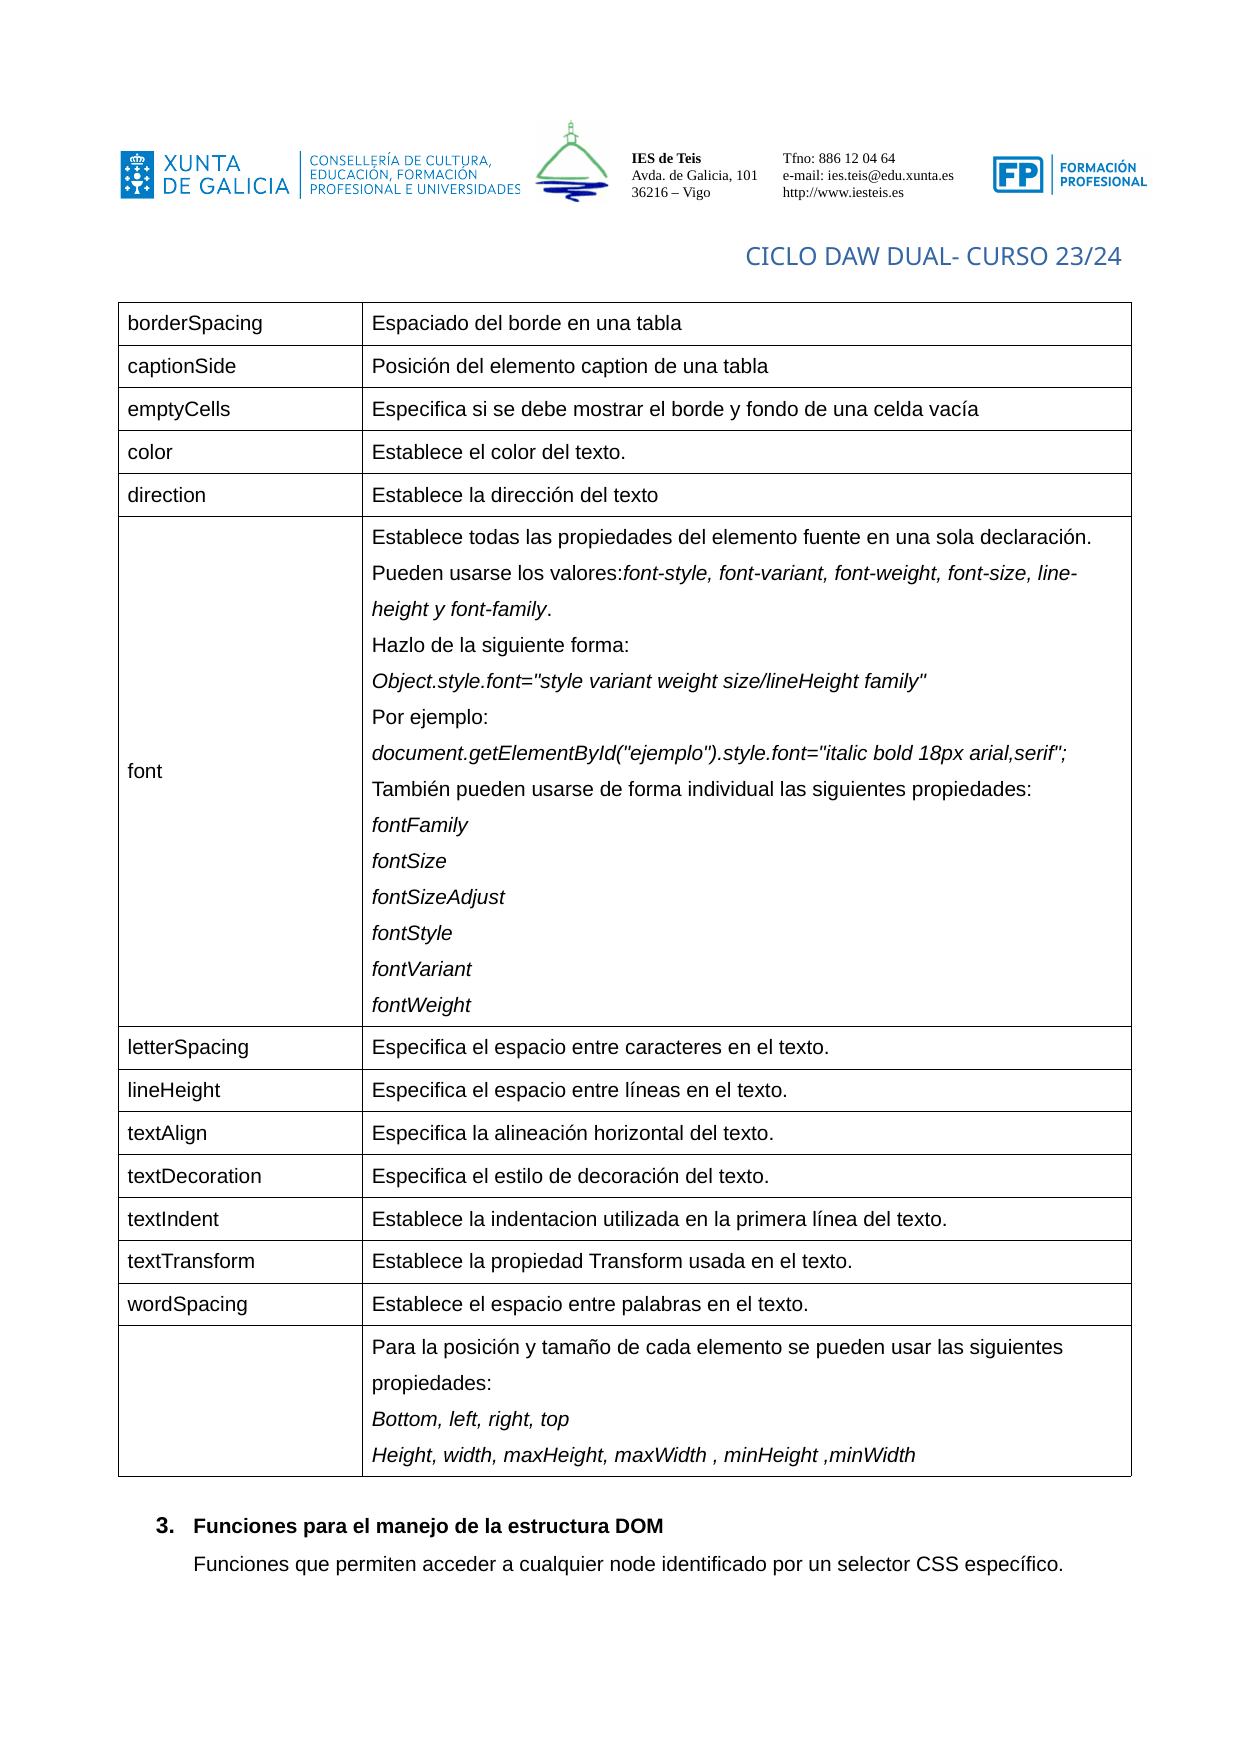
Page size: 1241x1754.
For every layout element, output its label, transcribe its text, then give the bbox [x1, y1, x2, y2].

table_cell Especifica el estilo de decoración del texto. [363, 1155, 1131, 1197]
table_cell emptyCells [119, 388, 362, 430]
list Funciones para el manejo de la estructura DOM [156, 1512, 1122, 1538]
table_cell Especifica el espacio entre líneas en el texto. [363, 1070, 1131, 1111]
table_cell textTransform [119, 1241, 362, 1283]
table_cell Especifica si se debe mostrar el borde y fondo de una celda vacía [363, 388, 1131, 430]
table_cell Espaciado del borde en una tabla [363, 303, 1131, 344]
table_cell [119, 1326, 362, 1476]
table_cell color [119, 431, 362, 473]
list Funciones que permiten acceder a cualquier node identificado por un selector CSS específico. [156, 1552, 1122, 1576]
table_cell wordSpacing [119, 1284, 362, 1325]
picture [534, 118, 611, 203]
table_cell textIndent [119, 1198, 362, 1240]
table_cell textAlign [119, 1112, 362, 1154]
table_cell Establece el espacio entre palabras en el texto. [363, 1284, 1131, 1325]
table_cell lineHeight [119, 1070, 362, 1111]
table_cell direction [119, 474, 362, 516]
table_cell Establece la dirección del texto [363, 474, 1131, 516]
table_cell captionSide [119, 346, 362, 387]
table_cell borderSpacing [119, 303, 362, 344]
picture [120, 151, 521, 199]
table_cell Especifica el espacio entre caracteres en el texto. [363, 1027, 1131, 1068]
table_cell textDecoration [119, 1155, 362, 1197]
table_cell Especifica la alineación horizontal del texto. [363, 1112, 1131, 1154]
table_cell Establece la propiedad Transform usada en el texto. [363, 1241, 1131, 1283]
table_cell Establece el color del texto. [363, 431, 1131, 473]
table_cell Posición del elemento caption de una tabla [363, 346, 1131, 387]
table_cell Para la posición y tamaño de cada elemento se pueden usar las siguientes propiedades: Bottom, left, right, top Height, width, maxHeight, maxWidth , minHeight ,minWidth [363, 1326, 1131, 1476]
picture [989, 152, 1153, 198]
table_cell letterSpacing [119, 1027, 362, 1068]
table_cell font [119, 517, 362, 1026]
table_cell Establece la indentacion utilizada en la primera línea del texto. [363, 1198, 1131, 1240]
table_cell Establece todas las propiedades del elemento fuente en una sola declaración. Pueden usarse los valores:font-style, font-variant, font-weight, font-size, line-height y font-family. Hazlo de la siguiente forma: Object.style.font="style variant weight size/lineHeight family" Por ejemplo: document.getElementById("ejemplo").style.font="italic bold 18px arial,serif"; También pueden usarse de forma individual las siguientes propiedades: fontFamily fontSize fontSizeAdjust fontStyle fontVariant fontWeight [363, 517, 1131, 1026]
